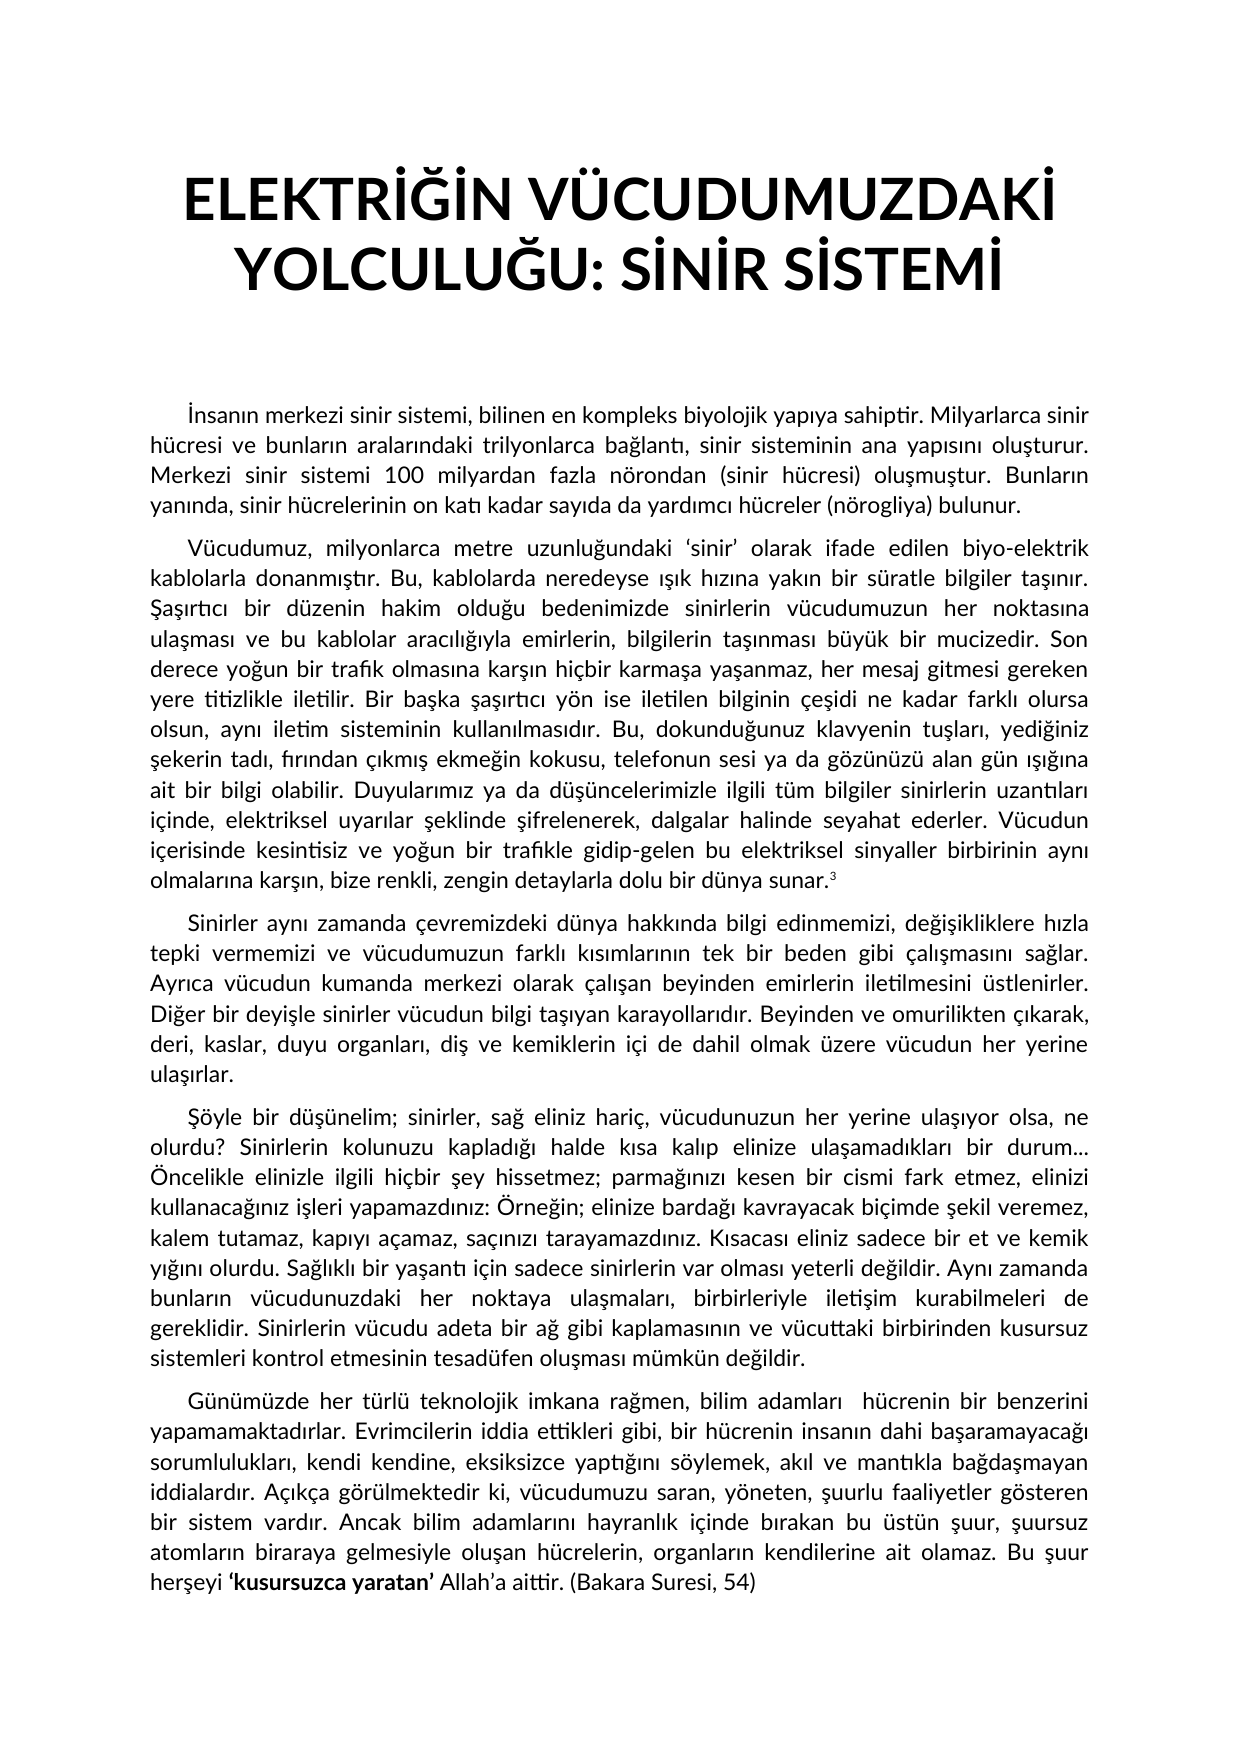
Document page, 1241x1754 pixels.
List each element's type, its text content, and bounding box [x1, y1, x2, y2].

text Sinirler aynı zamanda çevremizdeki dünya hakkında bilgi edinmemizi, değişikliklere hızla tepki vermemizi ve vücudumuzun farklı kısımlarının tek bir beden gibi çalışmasını sağlar. Ayrıca vücudun kumanda merkezi olarak çalışan beyinden emirlerin iletilmesini üstlenirler. Diğer bir deyişle sinirler vücudun bilgi taşıyan karayollarıdır. Beyinden ve omurilikten çıkarak, deri, kaslar, duyu organları, diş ve kemiklerin içi de dahil olmak üzere vücudun her yerine ulaşırlar. [150, 909, 1090, 1087]
subtitle ELEKTRİĞİN VÜCUDUMUZDAKİ YOLCULUĞU: SİNİR SİSTEMİ [150, 162, 1090, 302]
text Günümüzde her türlü teknolojik imkana rağmen, bilim adamları hücrenin bir benzerini yapamamaktadırlar. Evrimcilerin iddia ettikleri gibi, bir hücrenin insanın dahi başaramayacağı sorumlulukları, kendi kendine, eksiksizce yaptığını söylemek, akıl ve mantıkla bağdaşmayan iddialardır. Açıkça görülmektedir ki, vücudumuzu saran, yöneten, şuurlu faaliyetler gösteren bir sistem vardır. Ancak bilim adamlarını hayranlık içinde bırakan bu üstün şuur, şuursuz atomların biraraya gelmesiyle oluşan hücrelerin, organların kendilerine ait olamaz. Bu şuur herşeyi ‘kusursuzca yaratan’ Allah’a aittir. (Bakara Suresi, 54) [150, 1387, 1090, 1596]
text Şöyle bir düşünelim; sinirler, sağ eliniz hariç, vücudunuzun her yerine ulaşıyor olsa, ne olurdu? Sinirlerin kolunuzu kapladığı halde kısa kalıp elinize ulaşamadıkları bir durum... Öncelikle elinizle ilgili hiçbir şey hissetmez; parmağınızı kesen bir cismi fark etmez, elinizi kullanacağınız işleri yapamazdınız: Örneğin; elinize bardağı kavrayacak biçimde şekil veremez, kalem tutamaz, kapıyı açamaz, saçınızı tarayamazdınız. Kısacası eliniz sadece bir et ve kemik yığını olurdu. Sağlıklı bir yaşantı için sadece sinirlerin var olması yeterli değildir. Aynı zamanda bunların vücudunuzdaki her noktaya ulaşmaları, birbirleriyle iletişim kurabilmeleri de gereklidir. Sinirlerin vücudu adeta bir ağ gibi kaplamasının ve vücuttaki birbirinden kusursuz sistemleri kontrol etmesinin tesadüfen oluşması mümkün değildir. [150, 1102, 1090, 1372]
text İnsanın merkezi sinir sistemi, bilinen en kompleks biyolojik yapıya sahiptir. Milyarlarca sinir hücresi ve bunların aralarındaki trilyonlarca bağlantı, sinir sisteminin ana yapısını oluşturur. Merkezi sinir sistemi 100 milyardan fazla nörondan (sinir hücresi) oluşmuştur. Bunların yanında, sinir hücrelerinin on katı kadar sayıda da yardımcı hücreler (nörogliya) bulunur. [150, 400, 1090, 518]
text Vücudumuz, milyonlarca metre uzunluğundaki ‘sinir’ olarak ifade edilen biyo-elektrik kablolarla donanmıştır. Bu, kablolarda neredeyse ışık hızına yakın bir süratle bilgiler taşınır. Şaşırtıcı bir düzenin hakim olduğu bedenimizde sinirlerin vücudumuzun her noktasına ulaşması ve bu kablolar aracılığıyla emirlerin, bilgilerin taşınması büyük bir mucizedir. Son derece yoğun bir trafik olmasına karşın hiçbir karmaşa yaşanmaz, her mesaj gitmesi gereken yere titizlikle iletilir. Bir başka şaşırtıcı yön ise iletilen bilginin çeşidi ne kadar farklı olursa olsun, aynı iletim sisteminin kullanılmasıdır. Bu, dokunduğunuz klavyenin tuşları, yediğiniz şekerin tadı, fırından çıkmış ekmeğin kokusu, telefonun sesi ya da gözünüzü alan gün ışığına ait bir bilgi olabilir. Duyularımız ya da düşüncelerimizle ilgili tüm bilgiler sinirlerin uzantıları içinde, elektriksel uyarılar şeklinde şifrelenerek, dalgalar halinde seyahat ederler. Vücudun içerisinde kesintisiz ve yoğun bir trafikle gidip-gelen bu elektriksel sinyaller birbirinin aynı olmalarına karşın, bize renkli, zengin detaylarla dolu bir dünya sunar.3 [150, 534, 1090, 893]
